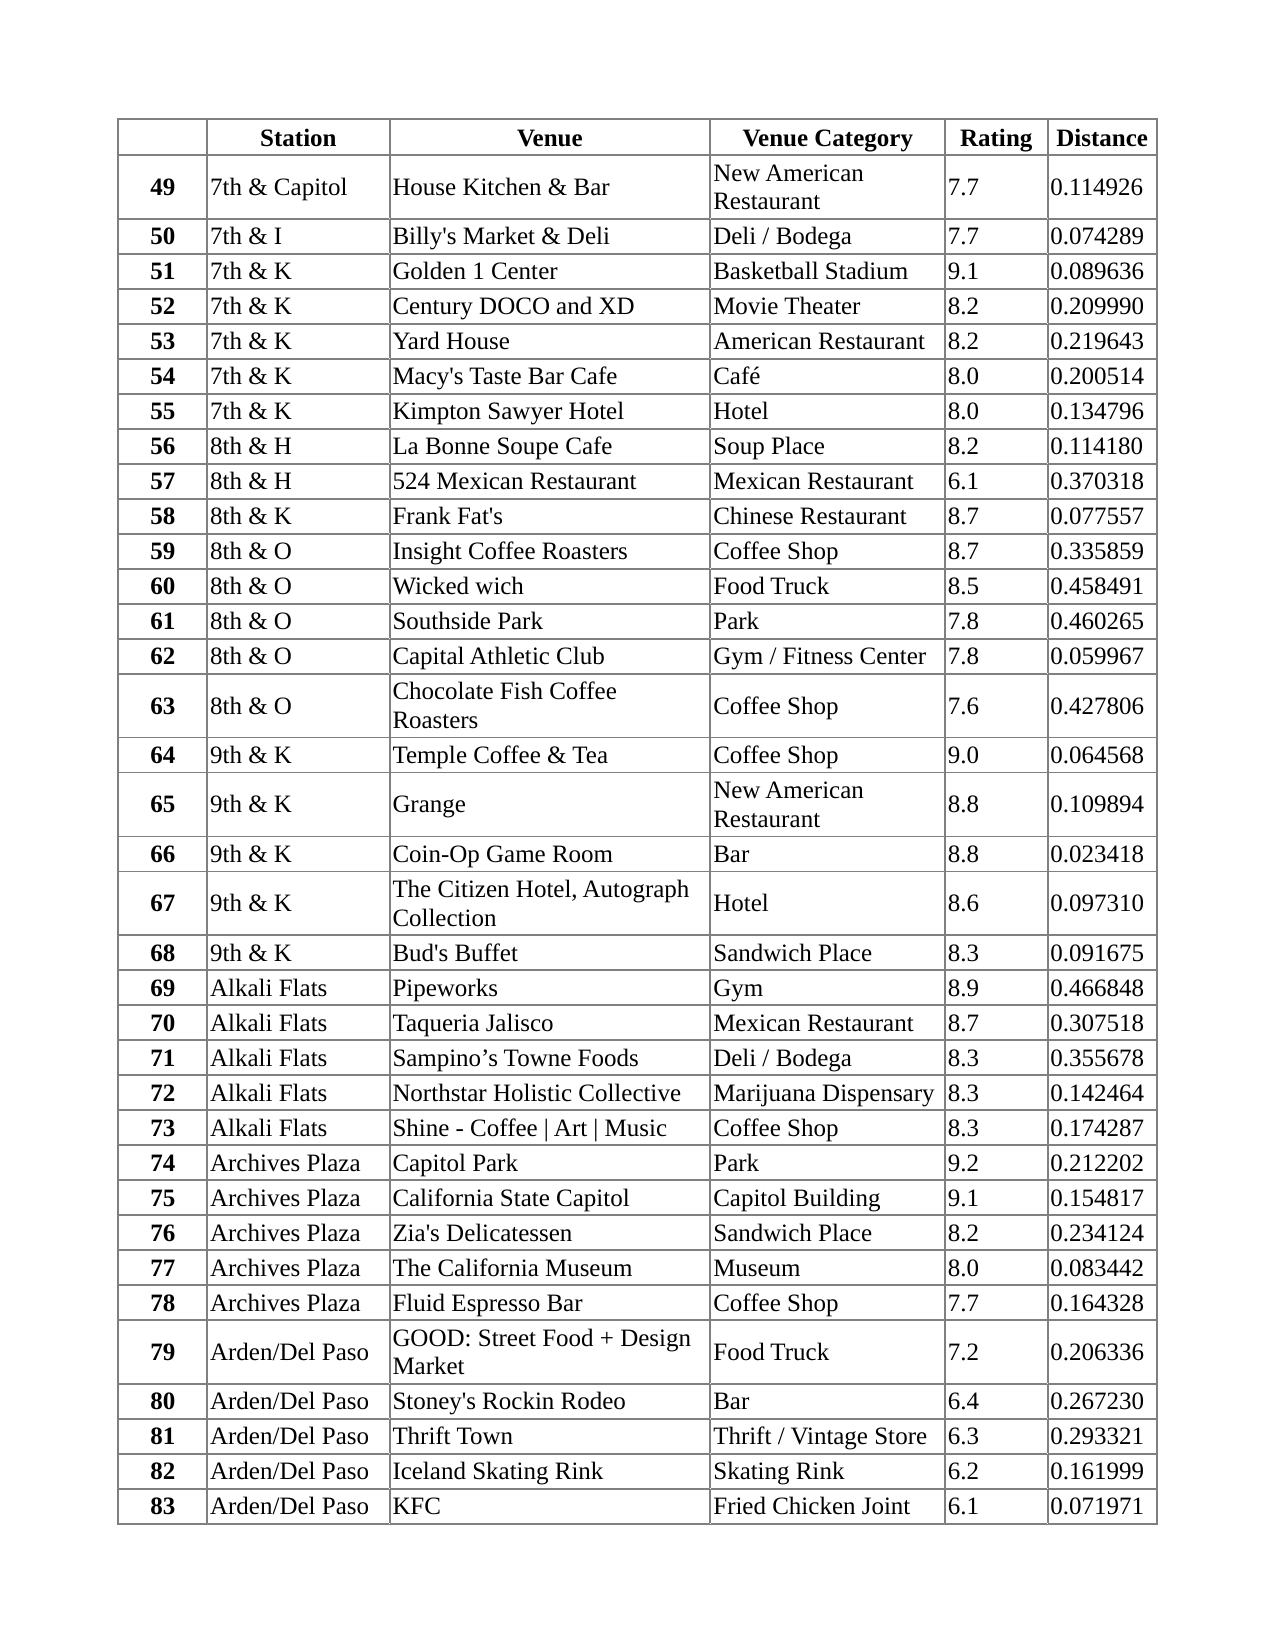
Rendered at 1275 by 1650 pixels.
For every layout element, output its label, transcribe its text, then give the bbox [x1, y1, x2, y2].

table_cell Archives Plaza [208, 1251, 389, 1284]
table_cell House Kitchen & Bar [391, 156, 709, 218]
table_cell The California Museum [391, 1251, 709, 1284]
table_cell 8.8 [946, 837, 1047, 871]
table_cell Food Truck [711, 570, 944, 603]
table_cell Basketball Stadium [711, 255, 944, 288]
table_cell 8th & H [208, 430, 389, 463]
table_cell Taqueria Jalisco [391, 1006, 709, 1039]
table_cell Chinese Restaurant [711, 500, 944, 533]
table_cell Alkali Flats [208, 1006, 389, 1039]
table_cell 8.5 [946, 570, 1047, 603]
table_cell 0.097310 [1049, 872, 1156, 934]
table_cell 80 [119, 1385, 206, 1418]
table_cell 0.114180 [1049, 430, 1156, 463]
table_cell 0.206336 [1049, 1321, 1156, 1383]
table_cell 70 [119, 1006, 206, 1039]
table_cell Coffee Shop [711, 535, 944, 568]
table_cell 8th & O [208, 605, 389, 638]
table_cell 9th & K [208, 837, 389, 871]
table_cell Billy's Market & Deli [391, 220, 709, 253]
table_cell 0.114926 [1049, 156, 1156, 218]
table_header [119, 120, 206, 154]
table_cell Gym [711, 971, 944, 1004]
table_cell 74 [119, 1146, 206, 1179]
table_cell 9.1 [946, 1181, 1047, 1214]
table_cell 8.0 [946, 1251, 1047, 1284]
table_cell 75 [119, 1181, 206, 1214]
table_cell Deli / Bodega [711, 1041, 944, 1074]
table_cell Northstar Holistic Collective [391, 1076, 709, 1109]
table_cell Movie Theater [711, 290, 944, 323]
table_cell 67 [119, 872, 206, 934]
table_cell 0.134796 [1049, 395, 1156, 428]
table_cell 8.7 [946, 500, 1047, 533]
table_cell Museum [711, 1251, 944, 1284]
table_cell 7th & I [208, 220, 389, 253]
table_cell Marijuana Dispensary [711, 1076, 944, 1109]
table_cell 9th & K [208, 872, 389, 934]
table_cell Iceland Skating Rink [391, 1455, 709, 1488]
table_cell New American Restaurant [711, 773, 944, 836]
table_cell Archives Plaza [208, 1181, 389, 1214]
table_cell Arden/Del Paso [208, 1490, 389, 1523]
table_cell Bar [711, 1385, 944, 1418]
table_cell Zia's Delicatessen [391, 1216, 709, 1249]
table_cell 0.077557 [1049, 500, 1156, 533]
table_cell Park [711, 605, 944, 638]
table_cell Fluid Espresso Bar [391, 1286, 709, 1319]
table_cell Yard House [391, 325, 709, 358]
table_cell KFC [391, 1490, 709, 1523]
table_cell 7.7 [946, 220, 1047, 253]
table_cell 8.7 [946, 535, 1047, 568]
table_cell 0.074289 [1049, 220, 1156, 253]
table_cell 78 [119, 1286, 206, 1319]
table_cell 0.164328 [1049, 1286, 1156, 1319]
table_cell 6.2 [946, 1455, 1047, 1488]
table_cell Frank Fat's [391, 500, 709, 533]
table_cell 0.427806 [1049, 675, 1156, 737]
table_cell 6.1 [946, 465, 1047, 498]
table_cell 8.2 [946, 290, 1047, 323]
table_header Rating [946, 120, 1047, 154]
table_cell 52 [119, 290, 206, 323]
table_cell 6.1 [946, 1490, 1047, 1523]
table_header Distance [1049, 120, 1156, 154]
table_cell Coffee Shop [711, 1286, 944, 1319]
table_cell 8.2 [946, 430, 1047, 463]
table_cell 58 [119, 500, 206, 533]
table_cell 81 [119, 1420, 206, 1453]
table_cell 51 [119, 255, 206, 288]
table_cell Capital Athletic Club [391, 640, 709, 673]
table_cell Arden/Del Paso [208, 1321, 389, 1383]
table_cell 8th & O [208, 535, 389, 568]
table_cell Coffee Shop [711, 738, 944, 772]
table_cell Golden 1 Center [391, 255, 709, 288]
table_cell 0.466848 [1049, 971, 1156, 1004]
table_cell 0.458491 [1049, 570, 1156, 603]
table_cell 76 [119, 1216, 206, 1249]
table_cell 77 [119, 1251, 206, 1284]
table_cell 8.3 [946, 1111, 1047, 1144]
table_header Venue [391, 120, 709, 154]
table_cell Thrift Town [391, 1420, 709, 1453]
table_cell 9.0 [946, 738, 1047, 772]
table_cell 8.3 [946, 1041, 1047, 1074]
table_cell 55 [119, 395, 206, 428]
table_cell Capitol Building [711, 1181, 944, 1214]
table_cell 68 [119, 936, 206, 969]
table_cell 8th & O [208, 675, 389, 737]
table_cell 0.142464 [1049, 1076, 1156, 1109]
table_cell Temple Coffee & Tea [391, 738, 709, 772]
table_cell Kimpton Sawyer Hotel [391, 395, 709, 428]
table_cell 0.109894 [1049, 773, 1156, 836]
table_cell 7.2 [946, 1321, 1047, 1383]
table_cell Grange [391, 773, 709, 836]
table_cell Archives Plaza [208, 1286, 389, 1319]
table_cell 69 [119, 971, 206, 1004]
table_cell 59 [119, 535, 206, 568]
table_cell 0.200514 [1049, 360, 1156, 393]
table_cell 0.064568 [1049, 738, 1156, 772]
table_cell 60 [119, 570, 206, 603]
table_cell 7th & K [208, 325, 389, 358]
table_cell Arden/Del Paso [208, 1420, 389, 1453]
table_cell Archives Plaza [208, 1216, 389, 1249]
table_cell 0.091675 [1049, 936, 1156, 969]
table_cell 524 Mexican Restaurant [391, 465, 709, 498]
table_cell Alkali Flats [208, 971, 389, 1004]
table_cell 0.267230 [1049, 1385, 1156, 1418]
table_cell 0.059967 [1049, 640, 1156, 673]
table_cell 71 [119, 1041, 206, 1074]
table_cell Park [711, 1146, 944, 1179]
table_cell 0.293321 [1049, 1420, 1156, 1453]
table_cell 53 [119, 325, 206, 358]
table_cell 8.9 [946, 971, 1047, 1004]
table_cell Shine - Coffee | Art | Music [391, 1111, 709, 1144]
table_cell 82 [119, 1455, 206, 1488]
table_cell 8.3 [946, 936, 1047, 969]
table_cell 0.355678 [1049, 1041, 1156, 1074]
table_cell 8.2 [946, 325, 1047, 358]
table_cell 7.7 [946, 1286, 1047, 1319]
table_cell Mexican Restaurant [711, 1006, 944, 1039]
table_cell 54 [119, 360, 206, 393]
table_cell 0.174287 [1049, 1111, 1156, 1144]
table_cell 63 [119, 675, 206, 737]
table_cell 7.7 [946, 156, 1047, 218]
table_cell 66 [119, 837, 206, 871]
table_cell 0.460265 [1049, 605, 1156, 638]
table_cell GOOD: Street Food + Design Market [391, 1321, 709, 1383]
table_cell Coffee Shop [711, 1111, 944, 1144]
table_cell 0.071971 [1049, 1490, 1156, 1523]
table_cell 0.161999 [1049, 1455, 1156, 1488]
table_cell Thrift / Vintage Store [711, 1420, 944, 1453]
table_cell 56 [119, 430, 206, 463]
table_cell 7.6 [946, 675, 1047, 737]
table_cell 0.307518 [1049, 1006, 1156, 1039]
table_cell Insight Coffee Roasters [391, 535, 709, 568]
table_cell 6.3 [946, 1420, 1047, 1453]
table_cell 73 [119, 1111, 206, 1144]
table_cell Capitol Park [391, 1146, 709, 1179]
table_cell 8th & K [208, 500, 389, 533]
table_cell 62 [119, 640, 206, 673]
table_cell 8.2 [946, 1216, 1047, 1249]
table_cell Sandwich Place [711, 1216, 944, 1249]
table_cell 0.089636 [1049, 255, 1156, 288]
table_cell 0.023418 [1049, 837, 1156, 871]
table_cell The Citizen Hotel, Autograph Collection [391, 872, 709, 934]
table_cell 8.8 [946, 773, 1047, 836]
table_cell Arden/Del Paso [208, 1385, 389, 1418]
table_cell 8.7 [946, 1006, 1047, 1039]
table_cell 83 [119, 1490, 206, 1523]
table_cell 0.219643 [1049, 325, 1156, 358]
table_cell Arden/Del Paso [208, 1455, 389, 1488]
table_cell 8.0 [946, 395, 1047, 428]
table_cell 7th & Capitol [208, 156, 389, 218]
table_cell 57 [119, 465, 206, 498]
table_cell Stoney's Rockin Rodeo [391, 1385, 709, 1418]
table_cell 8th & H [208, 465, 389, 498]
table_cell 8.3 [946, 1076, 1047, 1109]
table_cell Bar [711, 837, 944, 871]
table_cell Coin-Op Game Room [391, 837, 709, 871]
table_cell 64 [119, 738, 206, 772]
table_cell 6.4 [946, 1385, 1047, 1418]
table_cell Hotel [711, 872, 944, 934]
table_cell Bud's Buffet [391, 936, 709, 969]
table_cell 7.8 [946, 605, 1047, 638]
table_cell 7.8 [946, 640, 1047, 673]
table_cell Sampino’s Towne Foods [391, 1041, 709, 1074]
table_cell 8.6 [946, 872, 1047, 934]
table_cell Skating Rink [711, 1455, 944, 1488]
table_cell 9.2 [946, 1146, 1047, 1179]
table_cell 8th & O [208, 640, 389, 673]
table_cell 0.083442 [1049, 1251, 1156, 1284]
table_cell New American Restaurant [711, 156, 944, 218]
table_cell 61 [119, 605, 206, 638]
table_cell 8th & O [208, 570, 389, 603]
table_cell 7th & K [208, 255, 389, 288]
table_cell Mexican Restaurant [711, 465, 944, 498]
table_header Station [208, 120, 389, 154]
table_cell 9.1 [946, 255, 1047, 288]
table_cell Archives Plaza [208, 1146, 389, 1179]
table_cell Sandwich Place [711, 936, 944, 969]
table_cell Southside Park [391, 605, 709, 638]
table_cell 79 [119, 1321, 206, 1383]
table_cell 8.0 [946, 360, 1047, 393]
table_cell Alkali Flats [208, 1076, 389, 1109]
table_cell Soup Place [711, 430, 944, 463]
table_cell Coffee Shop [711, 675, 944, 737]
table_cell 0.370318 [1049, 465, 1156, 498]
table_cell Café [711, 360, 944, 393]
table_cell 9th & K [208, 936, 389, 969]
table_cell 0.234124 [1049, 1216, 1156, 1249]
table_cell Chocolate Fish Coffee Roasters [391, 675, 709, 737]
table_cell 49 [119, 156, 206, 218]
table_cell Hotel [711, 395, 944, 428]
table_cell California State Capitol [391, 1181, 709, 1214]
table_cell American Restaurant [711, 325, 944, 358]
table_cell 9th & K [208, 773, 389, 836]
table_cell 72 [119, 1076, 206, 1109]
table_header Venue Category [711, 120, 944, 154]
table_cell 7th & K [208, 290, 389, 323]
table_cell Food Truck [711, 1321, 944, 1383]
table_cell Gym / Fitness Center [711, 640, 944, 673]
table_cell 7th & K [208, 395, 389, 428]
table_cell 65 [119, 773, 206, 836]
table_cell La Bonne Soupe Cafe [391, 430, 709, 463]
table_cell 0.209990 [1049, 290, 1156, 323]
table_cell 0.154817 [1049, 1181, 1156, 1214]
table_cell Wicked wich [391, 570, 709, 603]
table_cell Fried Chicken Joint [711, 1490, 944, 1523]
table_cell Pipeworks [391, 971, 709, 1004]
table_cell Alkali Flats [208, 1111, 389, 1144]
table_cell Deli / Bodega [711, 220, 944, 253]
table_cell Alkali Flats [208, 1041, 389, 1074]
table_cell Century DOCO and XD [391, 290, 709, 323]
table_cell Macy's Taste Bar Cafe [391, 360, 709, 393]
table_cell 50 [119, 220, 206, 253]
table_cell 7th & K [208, 360, 389, 393]
table_cell 9th & K [208, 738, 389, 772]
table_cell 0.335859 [1049, 535, 1156, 568]
table_cell 0.212202 [1049, 1146, 1156, 1179]
